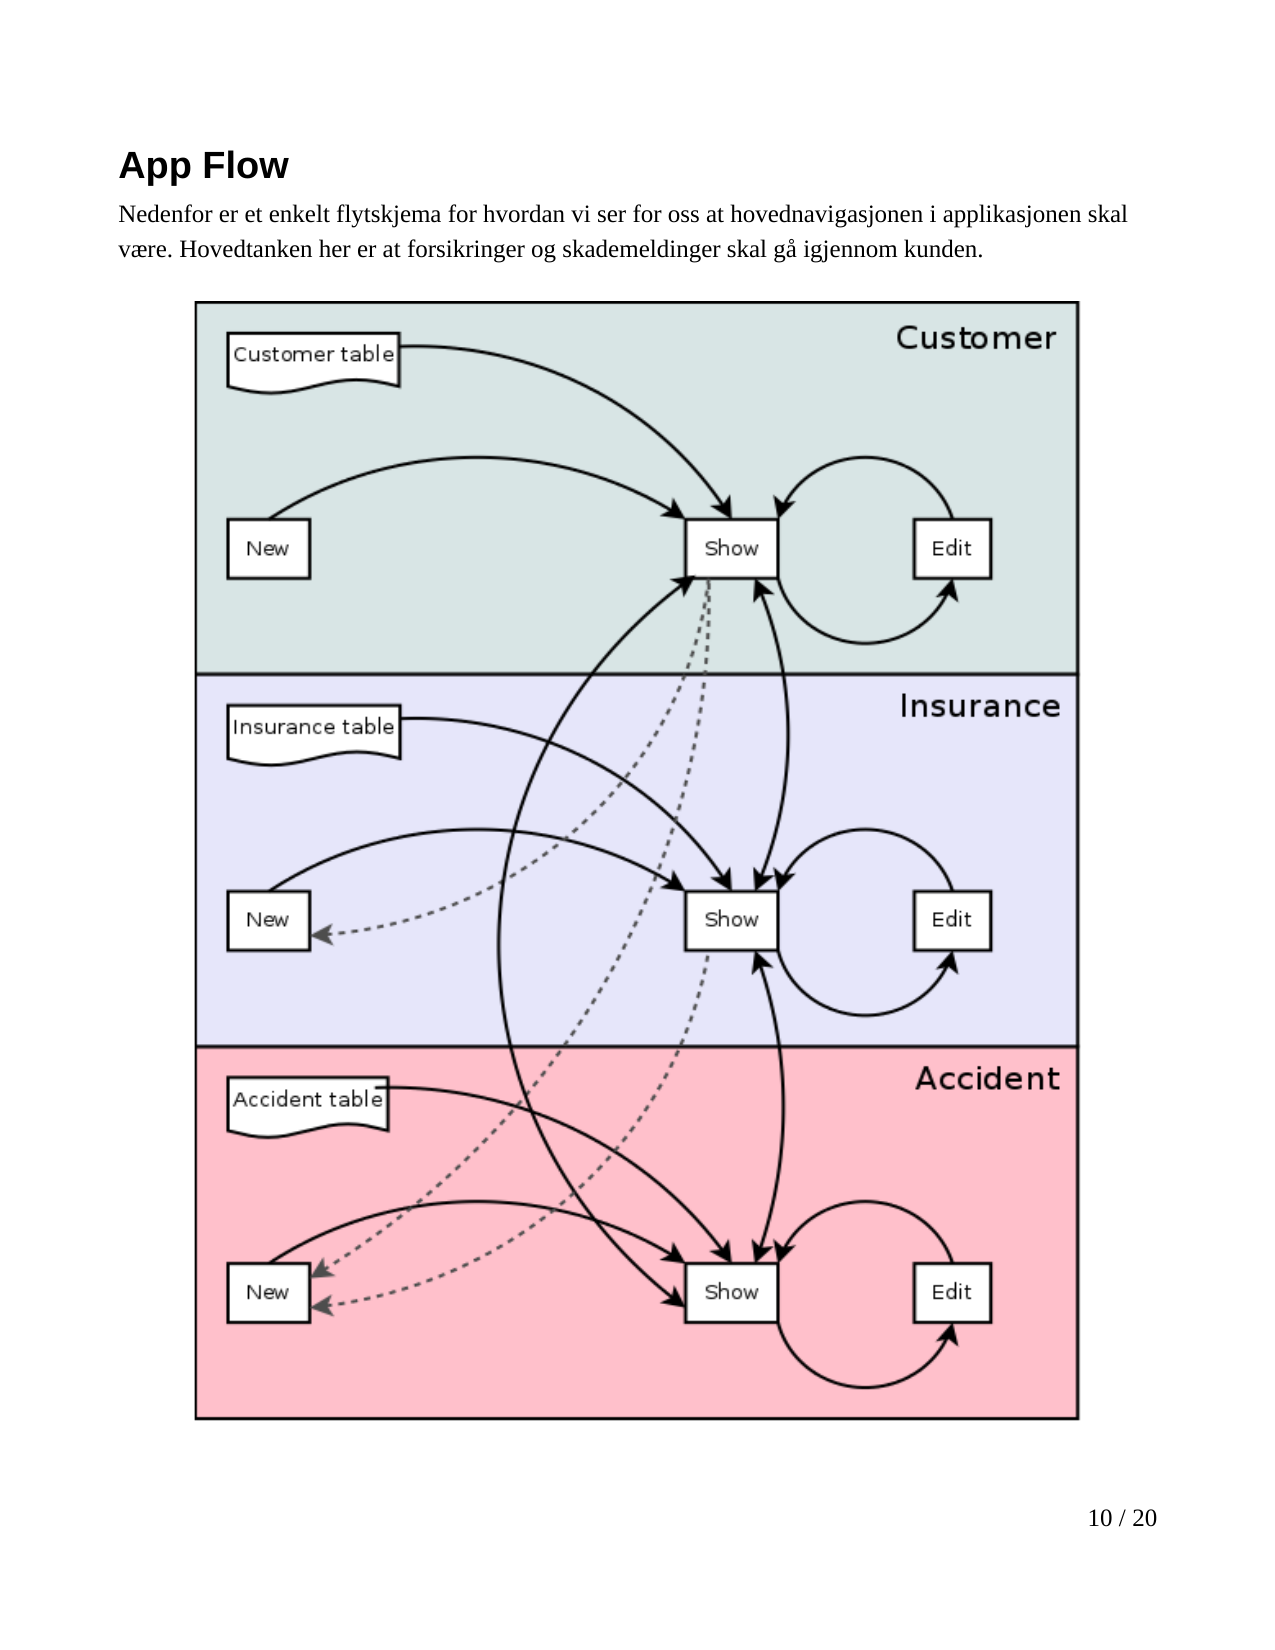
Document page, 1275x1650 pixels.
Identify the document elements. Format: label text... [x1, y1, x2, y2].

text Nedenfor er et enkelt flytskjema for hvordan vi ser for oss at hovednavigasjonen i applikasjonen skal være. Hovedtanken her er at forsikringer og skademeldinger skal gå igjennom kunden. [118, 199, 1157, 262]
subtitle App Flow [118, 143, 1157, 187]
picture [194, 301, 1081, 1422]
